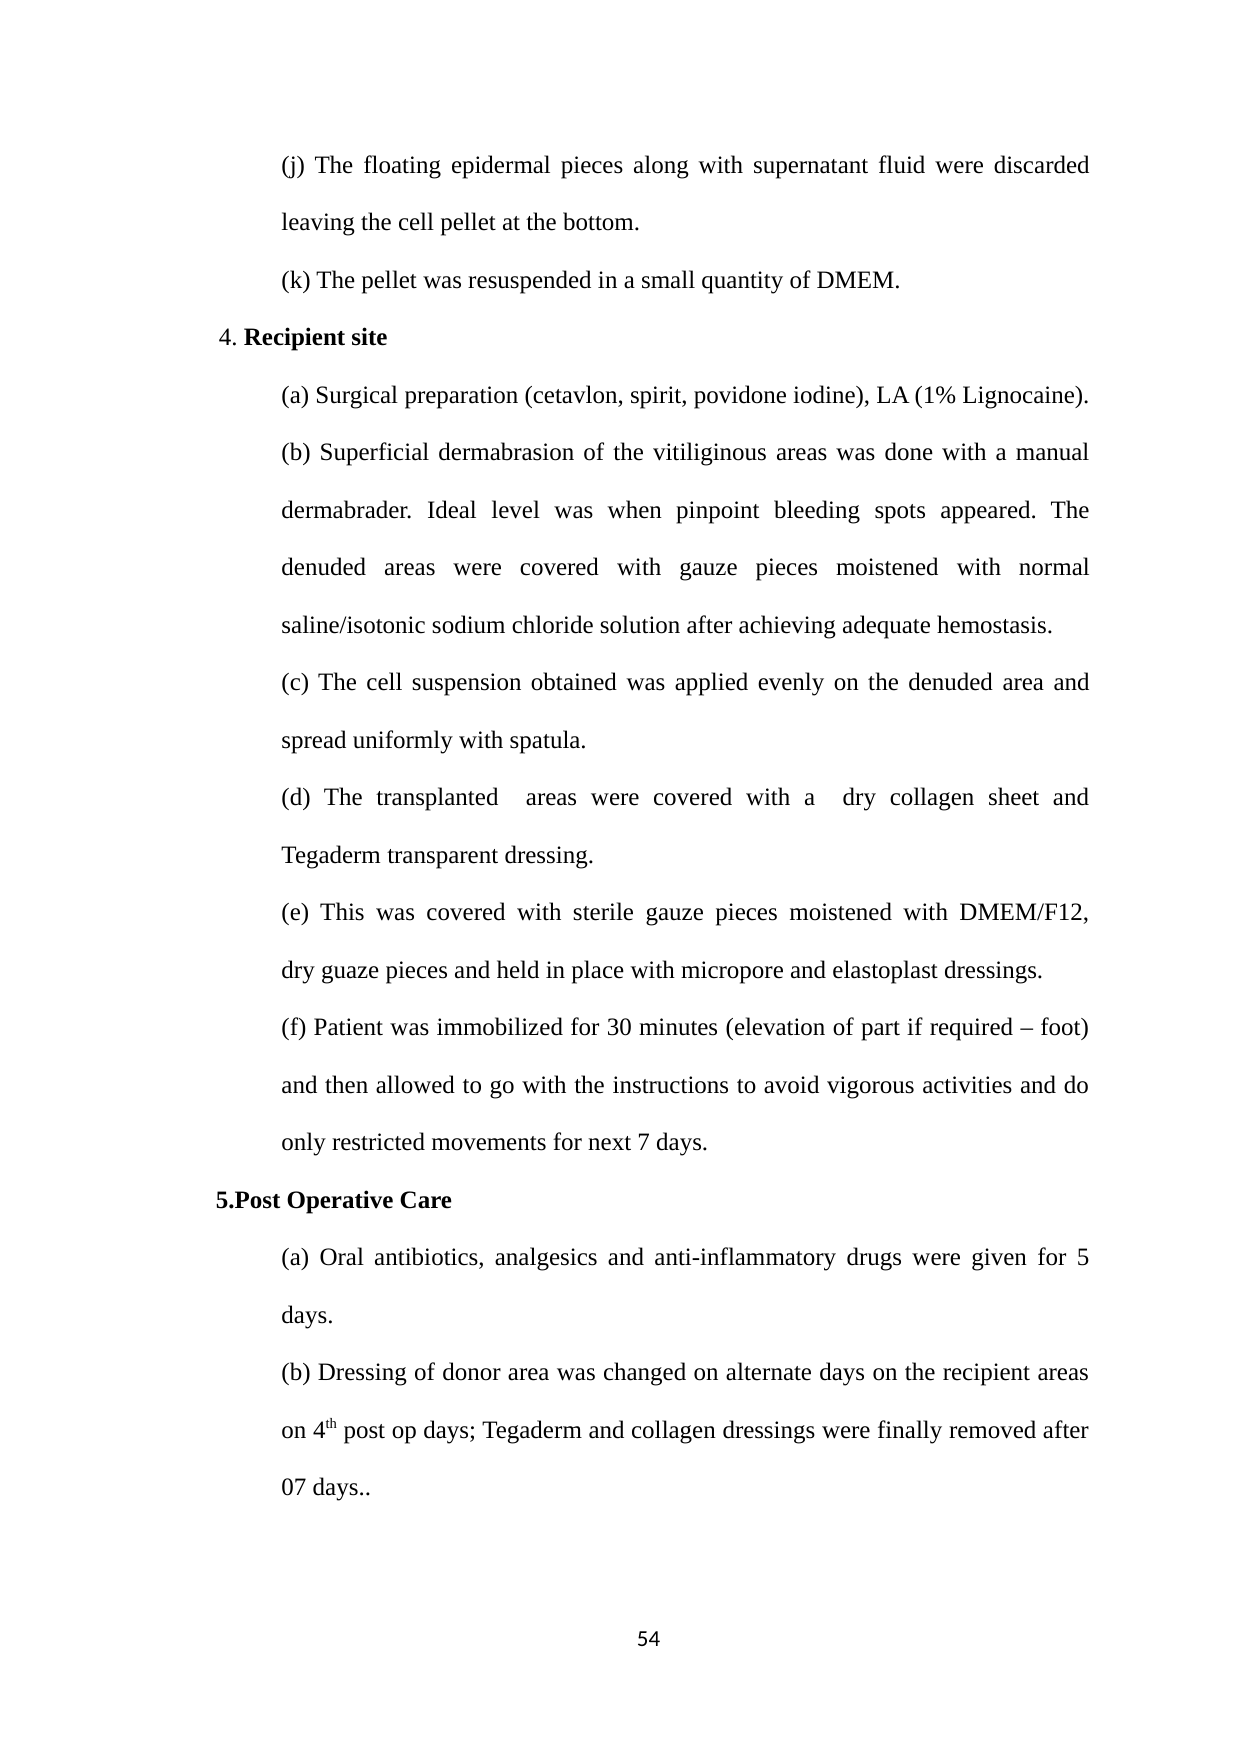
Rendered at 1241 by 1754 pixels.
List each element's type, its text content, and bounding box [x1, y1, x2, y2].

text (j) The floating epidermal pieces along with supernatant fluid were discarded leaving the cell pellet at the bottom. [281, 150, 1090, 236]
text (c) The cell suspension obtained was applied evenly on the denuded area and spread uniformly with spatula. [281, 667, 1090, 754]
text (k) The pellet was resuspended in a small quantity of DMEM. [206, 265, 1090, 294]
text 4. Recipient site [206, 322, 1090, 351]
text (b) Dressing of donor area was changed on alternate days on the recipient areas on 4th post op days; Tegaderm and collagen dressings were finally removed after 07 days.. [281, 1357, 1090, 1501]
text (a) Oral antibiotics, analgesics and anti-inflammatory drugs were given for 5 days. [281, 1242, 1090, 1329]
text (d) The transplanted areas were covered with a dry collagen sheet and Tegaderm transparent dressing. [281, 782, 1090, 869]
text (f) Patient was immobilized for 30 minutes (elevation of part if required – foot) and then allowed to go with the instructions to avoid vigorous activities and do only restricted movements for next 7 days. [281, 1012, 1090, 1156]
text (b) Superficial dermabrasion of the vitiliginous areas was done with a manual dermabrader. Ideal level was when pinpoint bleeding spots appeared. The denuded areas were covered with gauze pieces moistened with normal saline/isotonic sodium chloride solution after achieving adequate hemostasis. [281, 437, 1090, 639]
text 5.Post Operative Care [216, 1185, 1090, 1214]
text (a) Surgical preparation (cetavlon, spirit, povidone iodine), LA (1% Lignocaine). [281, 380, 1090, 409]
text (e) This was covered with sterile gauze pieces moistened with DMEM/F12, dry guaze pieces and held in place with micropore and elastoplast dressings. [281, 897, 1090, 984]
